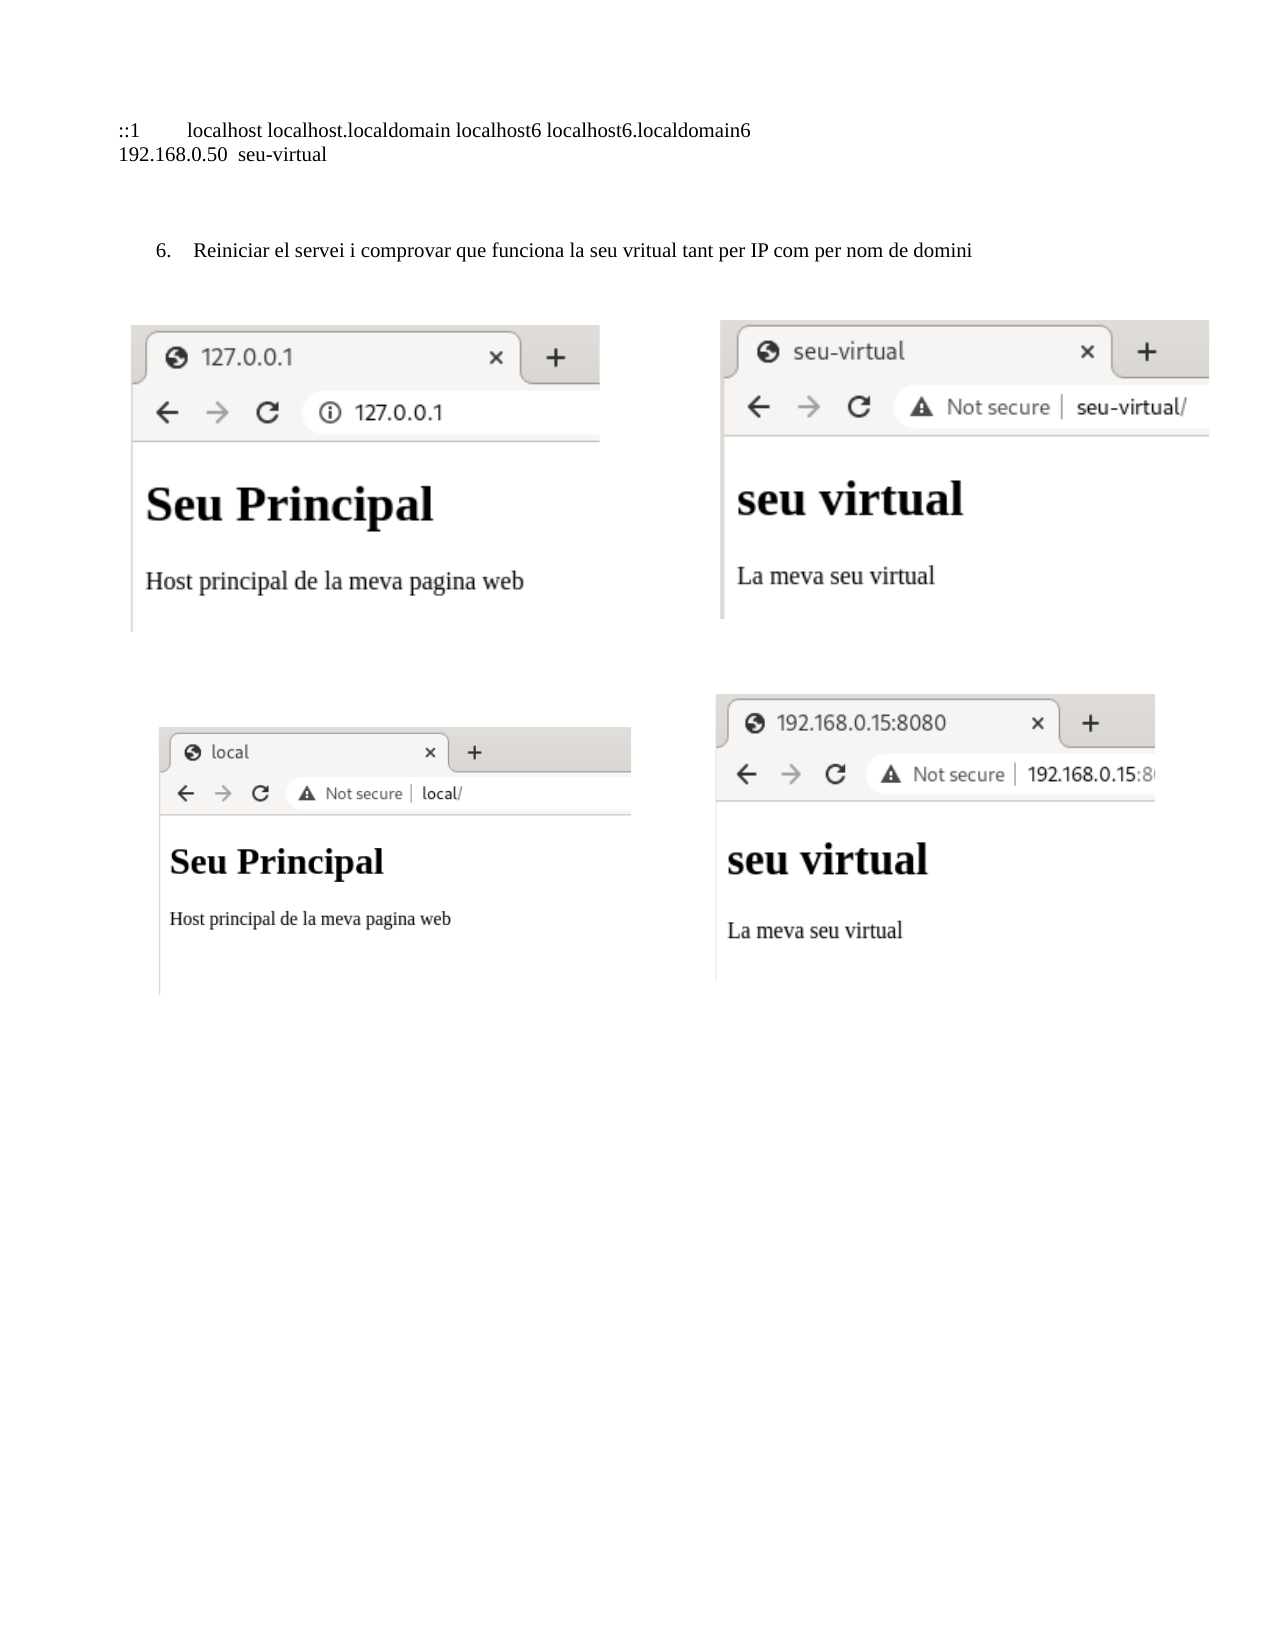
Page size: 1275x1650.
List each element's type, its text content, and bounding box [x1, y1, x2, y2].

text 192.168.0.50 seu-virtual [118, 142, 1157, 166]
picture [130, 325, 600, 632]
picture [158, 727, 632, 995]
text ::1 localhost localhost.localdomain localhost6 localhost6.localdomain6 [118, 118, 1157, 142]
list Reiniciar el servei i comprovar que funciona la seu vritual tant per IP com per nom de domini [156, 238, 1157, 262]
picture [715, 694, 1156, 982]
picture [720, 320, 1210, 619]
